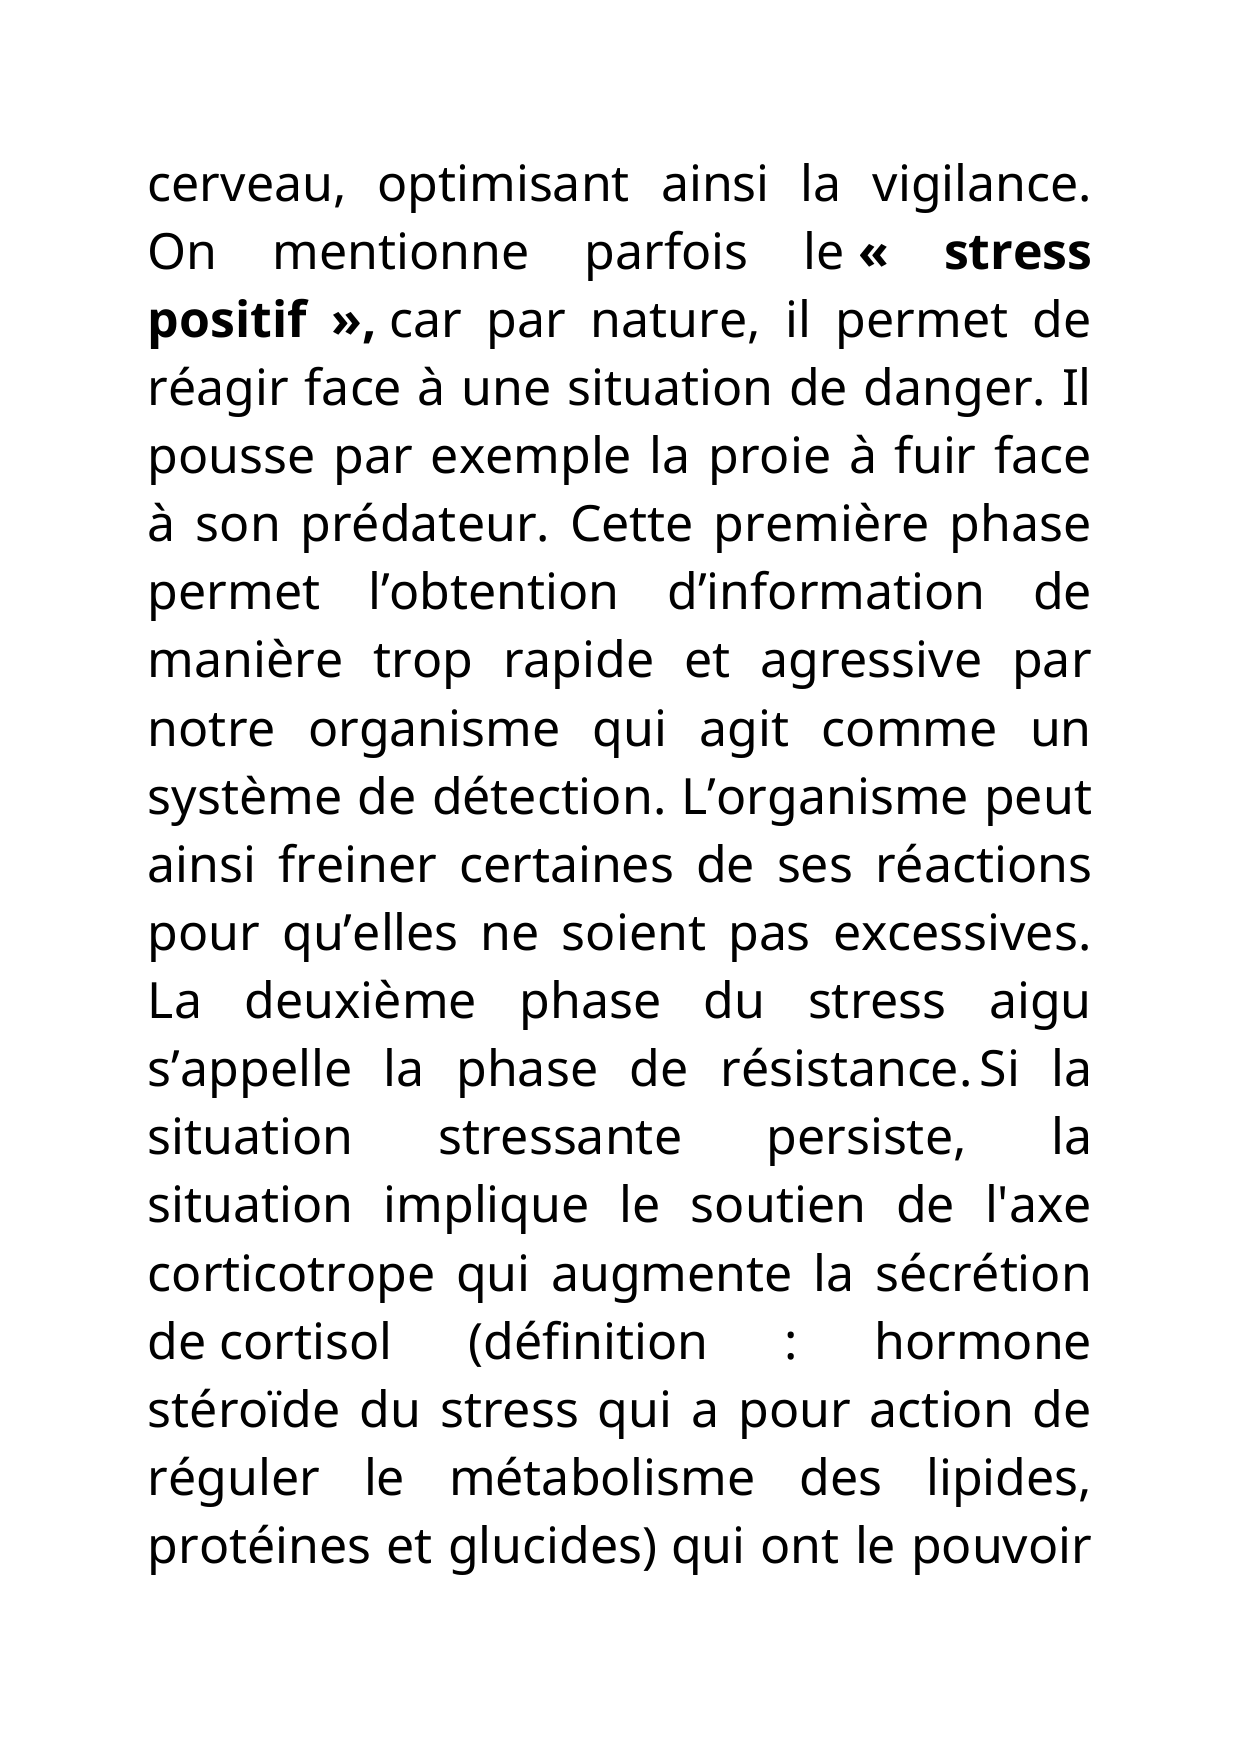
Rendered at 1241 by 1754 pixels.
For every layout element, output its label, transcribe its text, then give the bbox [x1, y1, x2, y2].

text cerveau, optimisant ainsi la vigilance. On mentionne parfois le « stress positif », car par nature, il permet de réagir face à une situation de danger. Il pousse par exemple la proie à fuir face à son prédateur. Cette première phase permet l’obtention d’information de manière trop rapide et agressive par notre organisme qui agit comme un système de détection. L’organisme peut ainsi freiner certaines de ses réactions pour qu’elles ne soient pas excessives. La deuxième phase du stress aigu s’appelle la phase de résistance. Si la situation stressante persiste, la situation implique le soutien de l'axe corticotrope qui augmente la sécrétion de cortisol (définition : hormone stéroïde du stress qui a pour action de réguler le métabolisme des lipides, protéines et glucides) qui ont le pouvoir [148, 148, 1093, 1578]
